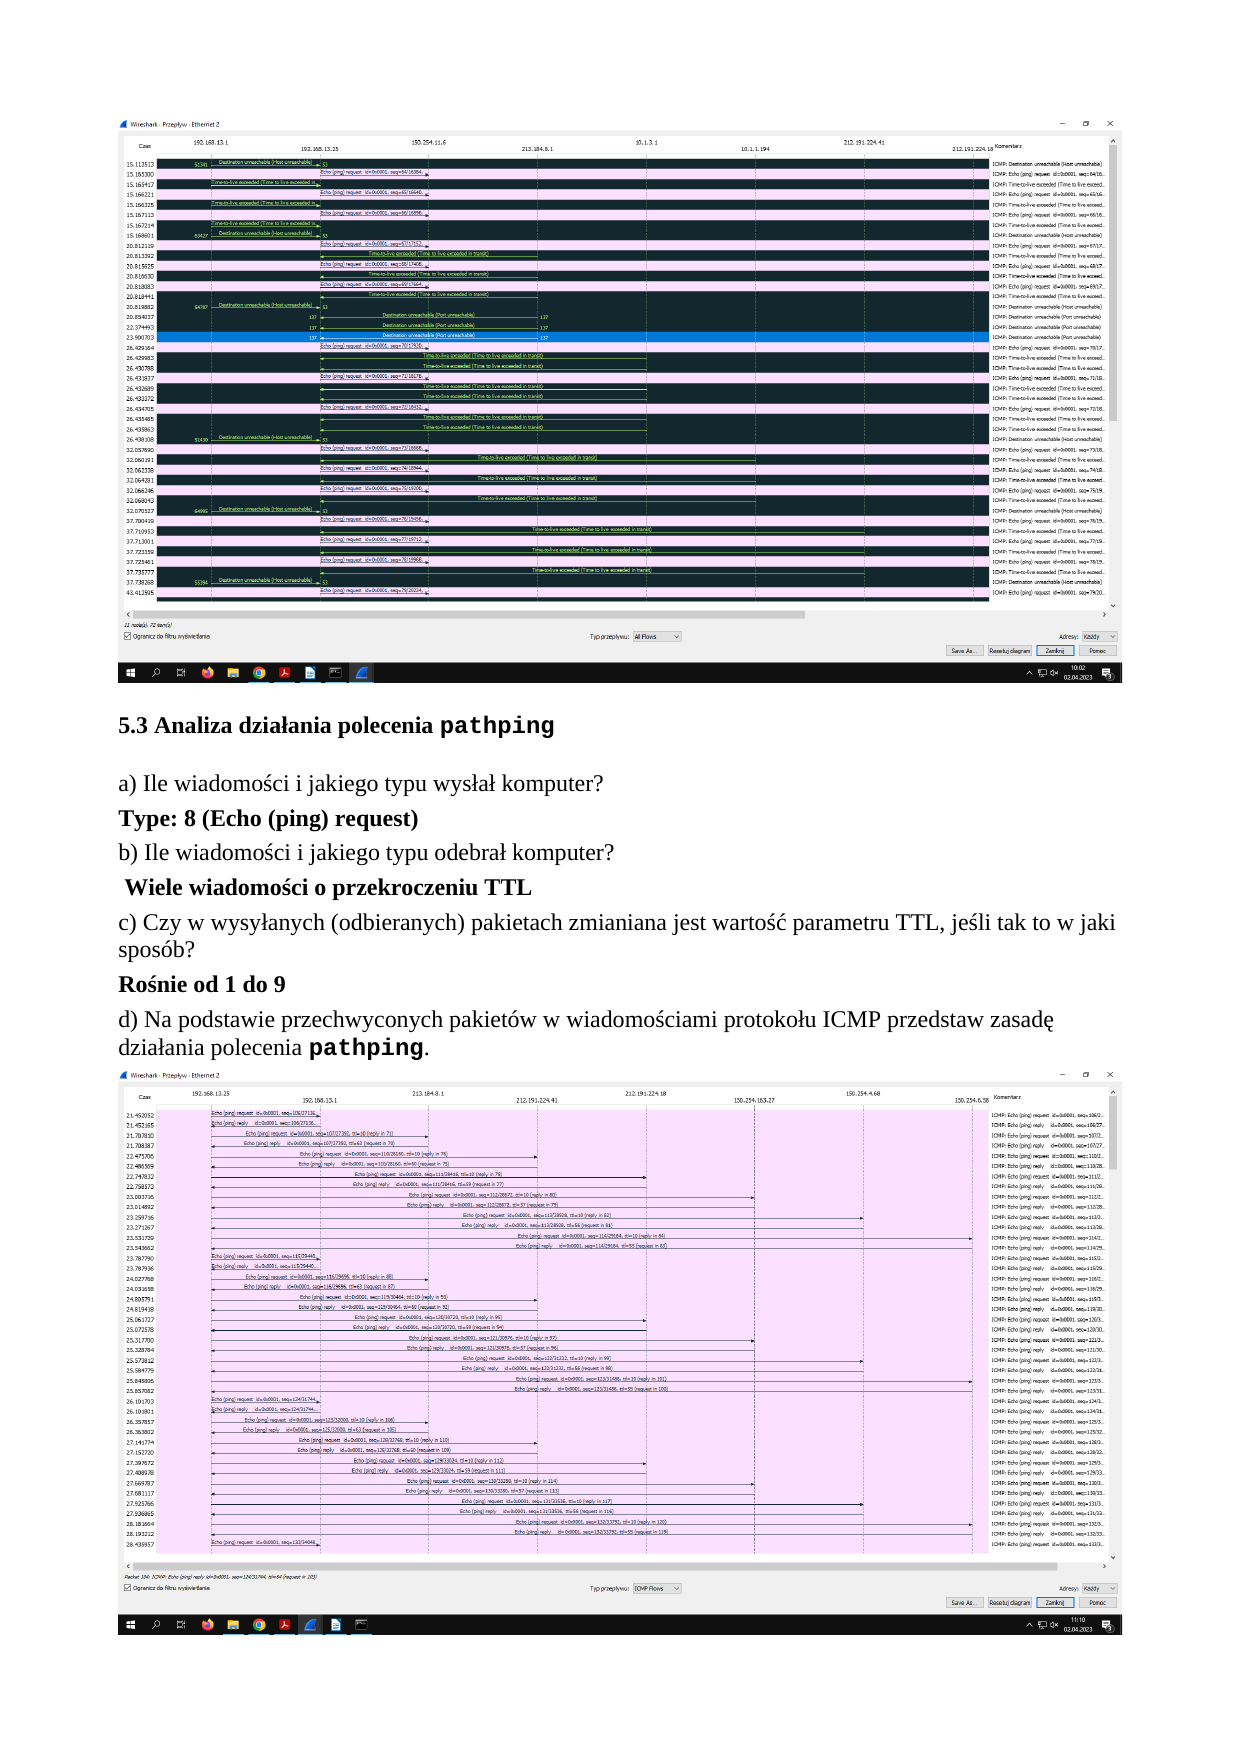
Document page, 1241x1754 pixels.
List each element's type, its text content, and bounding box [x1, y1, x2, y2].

text 5.3 Analiza działania polecenia pathping [118, 712, 1122, 741]
picture [118, 1069, 1123, 1635]
text Type: 8 (Echo (ping) request) [118, 803, 1122, 831]
text a) Ile wiadomości i jakiego typu wysłał komputer? [118, 769, 1122, 796]
text Rośnie od 1 do 9 [118, 970, 1122, 998]
text c) Czy w wysyłanych (odbieranych) pakietach zmianiana jest wartość parametru TTL, jeśli tak to w jaki sposób? [118, 908, 1122, 963]
text Wiele wiadomości o przekroczeniu TTL [118, 873, 1122, 901]
picture [118, 118, 1123, 683]
text d) Na podstawie przechwyconych pakietów w wiadomościami protokołu ICMP przedstaw zasadę działania polecenia pathping. [118, 1005, 1122, 1062]
text b) Ile wiadomości i jakiego typu odebrał komputer? [118, 838, 1122, 866]
